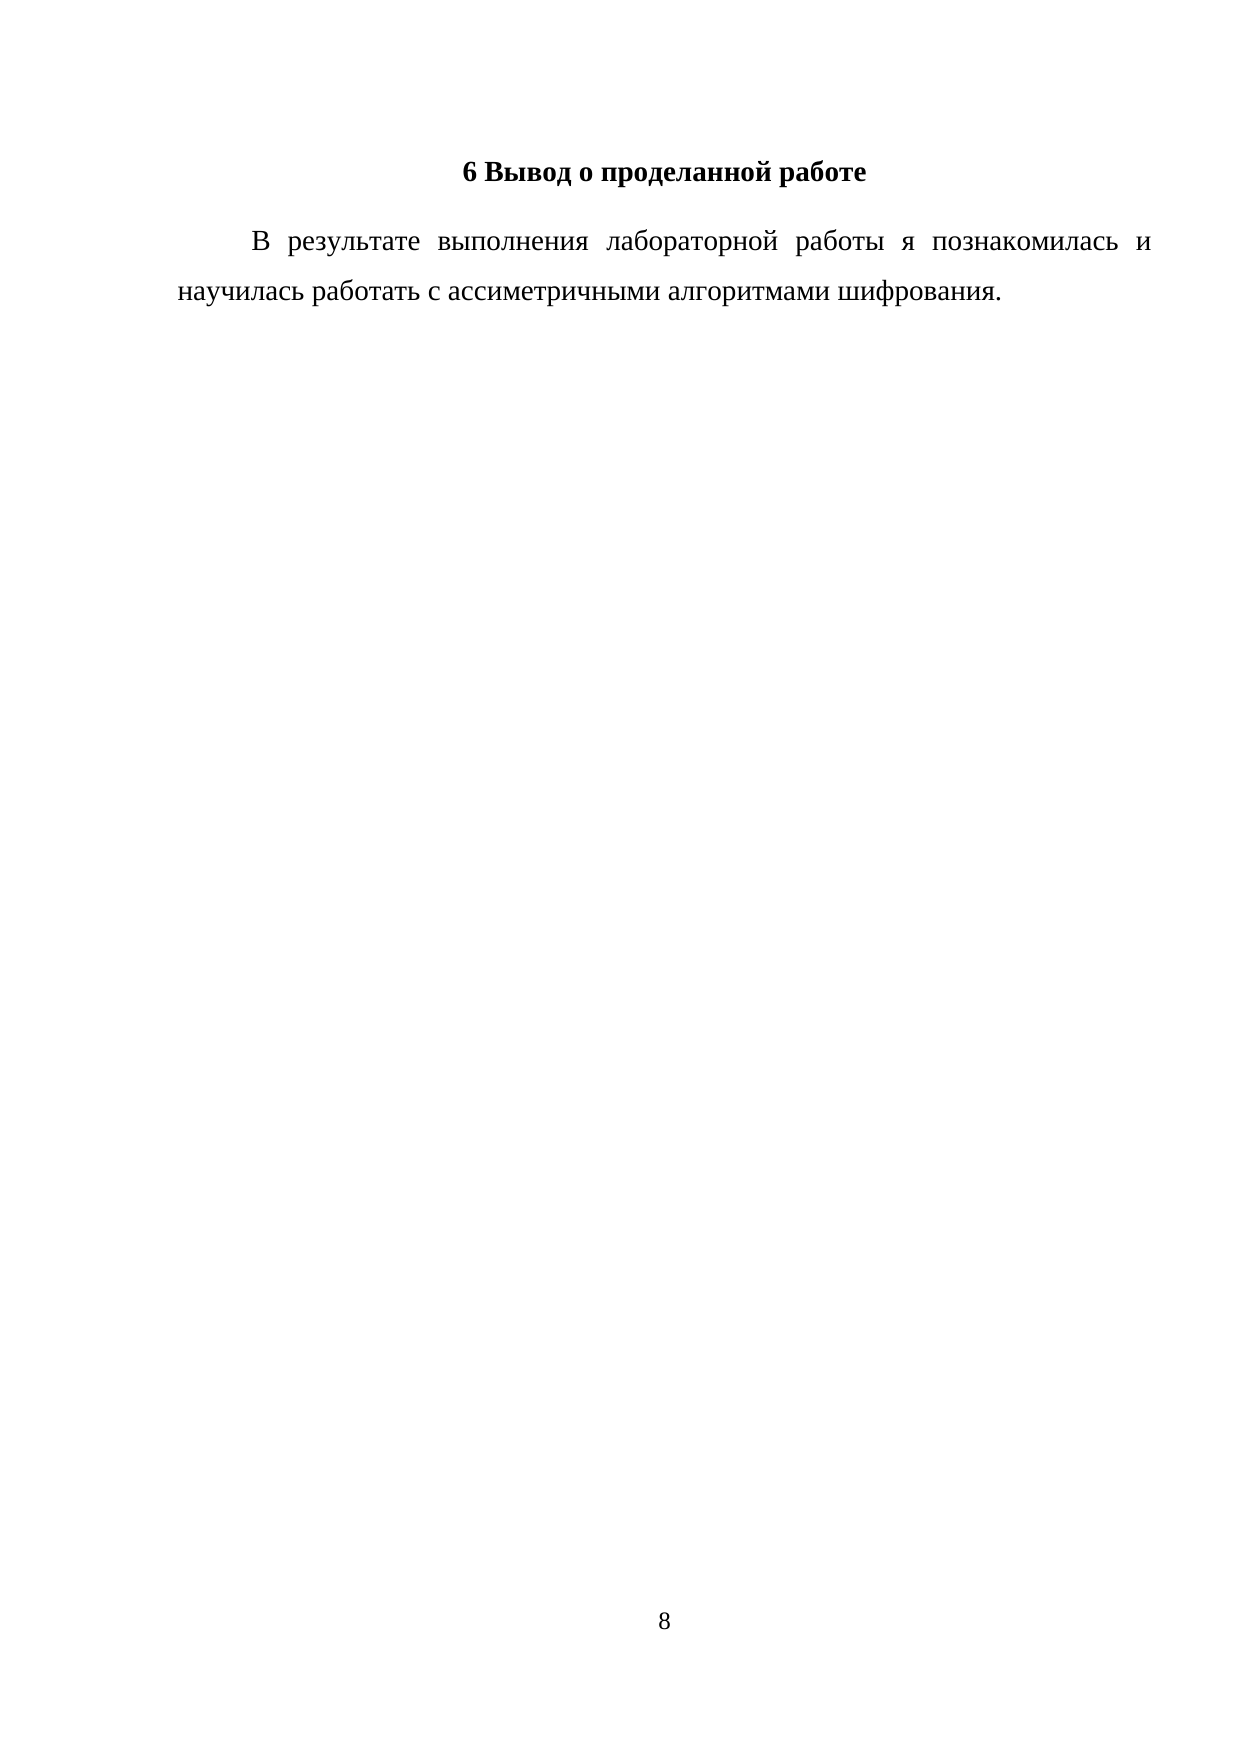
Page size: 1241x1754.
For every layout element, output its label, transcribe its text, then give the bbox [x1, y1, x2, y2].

text В результате выполнения лабораторной работы я познакомилась и научилась работать с ассиметричными алгоритмами шифрования. [177, 223, 1152, 307]
subtitle 6 Вывод о проделанной работе [177, 154, 1152, 187]
